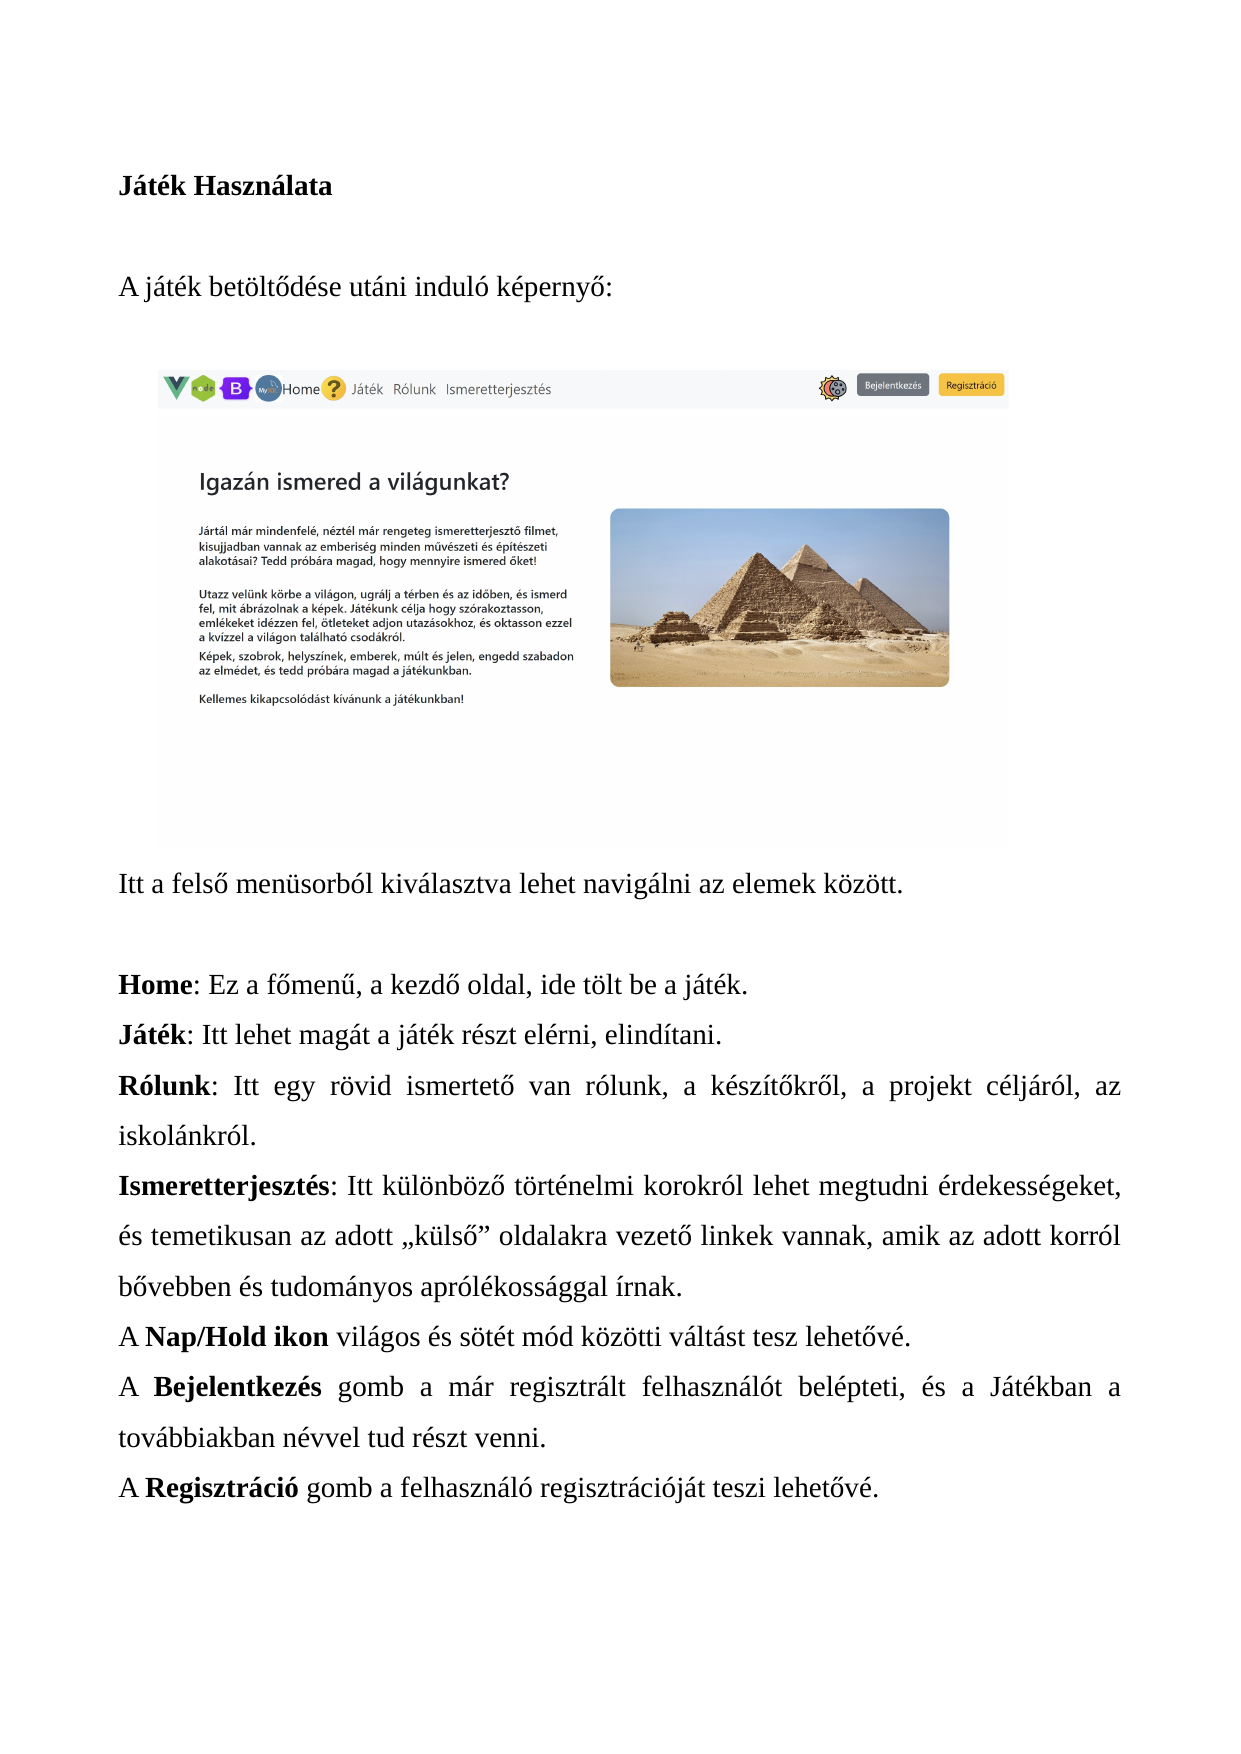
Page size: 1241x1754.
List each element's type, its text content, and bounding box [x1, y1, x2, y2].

text Játék: Itt lehet magát a játék részt elérni, elindítani. [118, 1017, 1122, 1051]
picture [158, 370, 1009, 850]
text Rólunk: Itt egy rövid ismertető van rólunk, a készítőkről, a projekt céljáról, az iskolánkról. [118, 1068, 1122, 1151]
text Itt a felső menüsorból kiválasztva lehet navigálni az elemek között. [118, 370, 1122, 900]
text Játék Használata [118, 168, 1122, 202]
text Home: Ez a főmenű, a kezdő oldal, ide tölt be a játék. [118, 967, 1122, 1001]
text A Bejelentkezés gomb a már regisztrált felhasználót belépteti, és a Játékban a továbbiakban névvel tud részt venni. [118, 1369, 1122, 1453]
text A Regisztráció gomb a felhasználó regisztrációját teszi lehetővé. [118, 1470, 1122, 1504]
text A Nap/Hold ikon világos és sötét mód közötti váltást tesz lehetővé. [118, 1319, 1122, 1353]
text A játék betöltődése utáni induló képernyő: [118, 269, 1122, 303]
text Ismeretterjesztés: Itt különböző történelmi korokról lehet megtudni érdekességeket, és temetikusan az adott „külső” oldalakra vezető linkek vannak, amik az adott korról bővebben és tudományos aprólékossággal írnak. [118, 1168, 1122, 1302]
